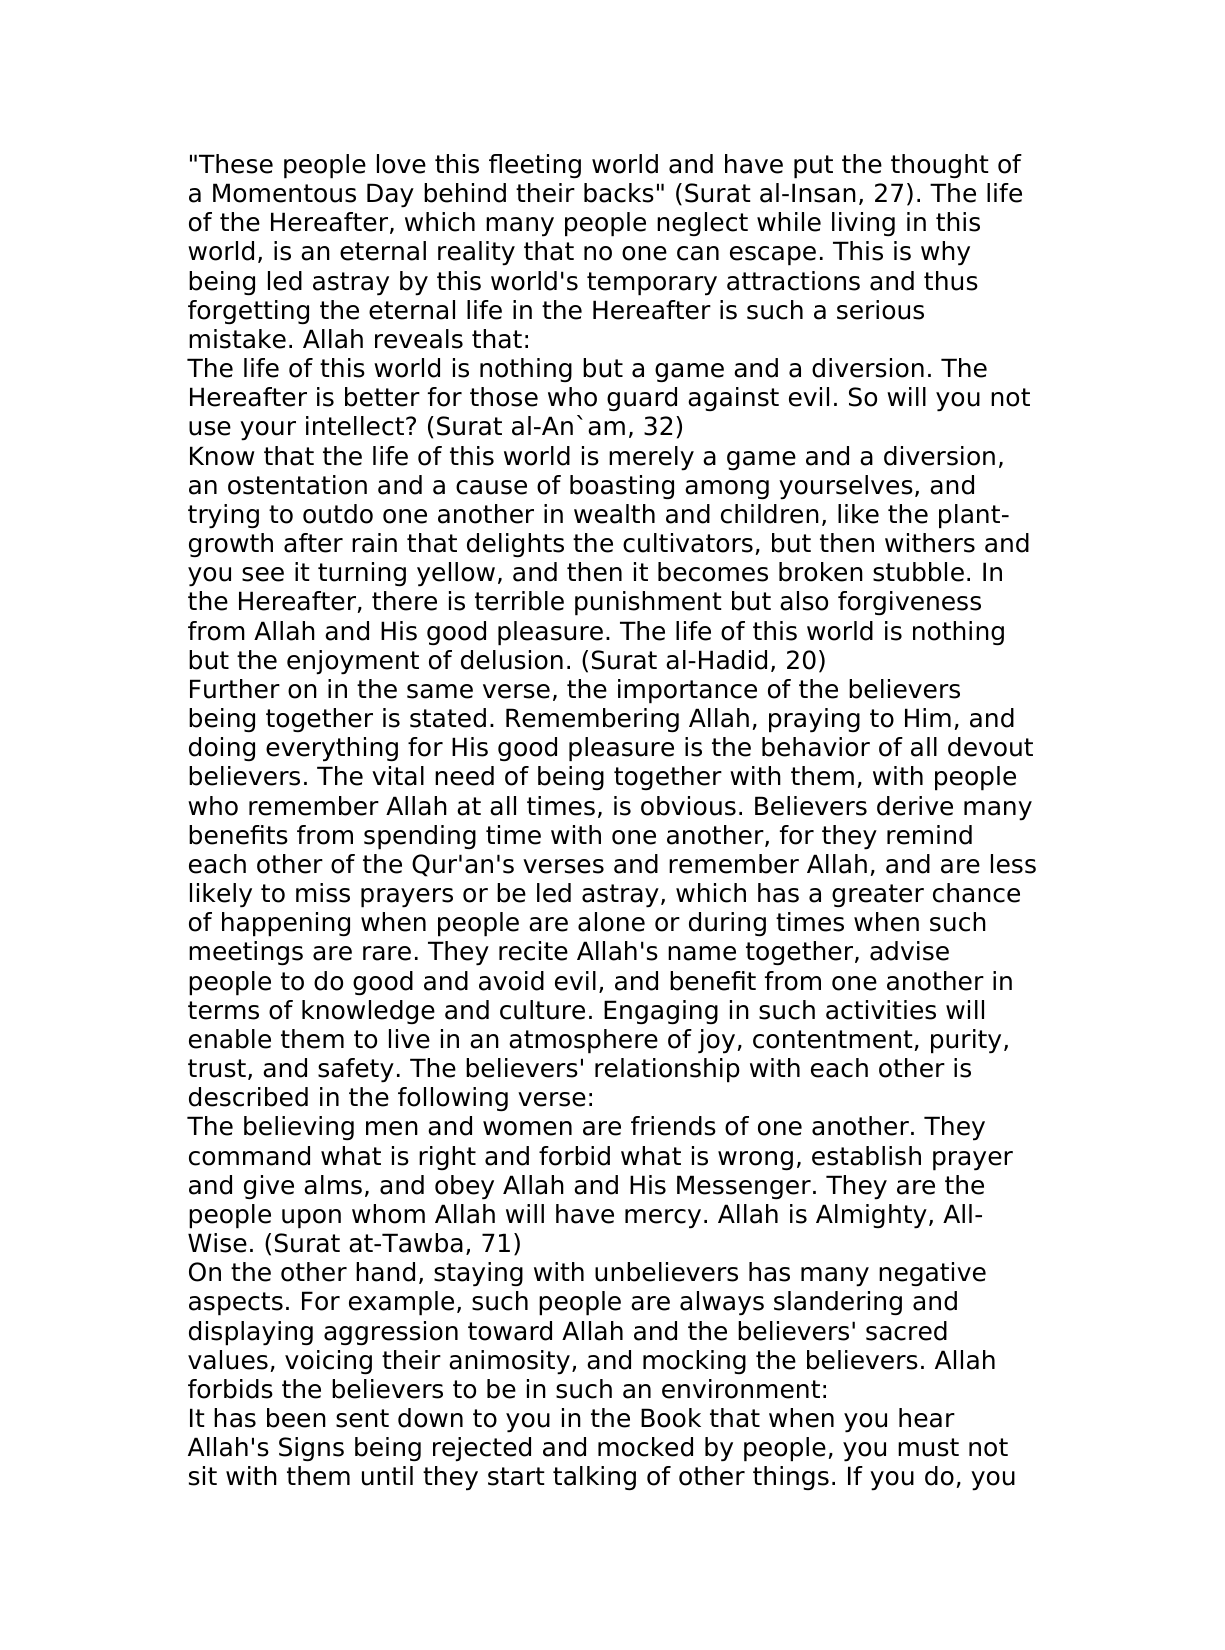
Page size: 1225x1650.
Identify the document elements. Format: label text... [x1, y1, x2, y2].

text "These people love this fleeting world and have put the thought of a Momentous Day behind their backs" (Surat al-Insan, 27). The life of the Hereafter, which many people neglect while living in this world, is an eternal reality that no one can escape. This is why being led astray by this world's temporary attractions and thus forgetting the eternal life in the Hereafter is such a serious mistake. Allah reveals that: [187, 150, 1037, 354]
text Know that the life of this world is merely a game and a diversion, an ostentation and a cause of boasting among yourselves, and trying to outdo one another in wealth and children, like the plant-growth after rain that delights the cultivators, but then withers and you see it turning yellow, and then it becomes broken stubble. In the Hereafter, there is terrible punishment but also forgiveness from Allah and His good pleasure. The life of this world is nothing but the enjoyment of delusion. (Surat al-Hadid, 20) [187, 442, 1037, 675]
text The believing men and women are friends of one another. They command what is right and forbid what is wrong, establish prayer and give alms, and obey Allah and His Messenger. They are the people upon whom Allah will have mercy. Allah is Almighty, All-Wise. (Surat at-Tawba, 71) [187, 1112, 1037, 1258]
text Further on in the same verse, the importance of the believers being together is stated. Remembering Allah, praying to Him, and doing everything for His good pleasure is the behavior of all devout believers. The vital need of being together with them, with people who remember Allah at all times, is obvious. Believers derive many benefits from spending time with one another, for they remind each other of the Qur'an's verses and remember Allah, and are less likely to miss prayers or be led astray, which has a greater chance of happening when people are alone or during times when such meetings are rare. They recite Allah's name together, advise people to do good and avoid evil, and benefit from one another in terms of knowledge and culture. Engaging in such activities will enable them to live in an atmosphere of joy, contentment, purity, trust, and safety. The believers' relationship with each other is described in the following verse: [187, 675, 1037, 1112]
text The life of this world is nothing but a game and a diversion. The Hereafter is better for those who guard against evil. So will you not use your intellect? (Surat al-An`am, 32) [187, 354, 1037, 442]
text It has been sent down to you in the Book that when you hear Allah's Signs being rejected and mocked by people, you must not sit with them until they start talking of other things. If you do, you [187, 1404, 1037, 1492]
text On the other hand, staying with unbelievers has many negative aspects. For example, such people are always slandering and displaying aggression toward Allah and the believers' sacred values, voicing their animosity, and mocking the believers. Allah forbids the believers to be in such an environment: [187, 1258, 1037, 1404]
